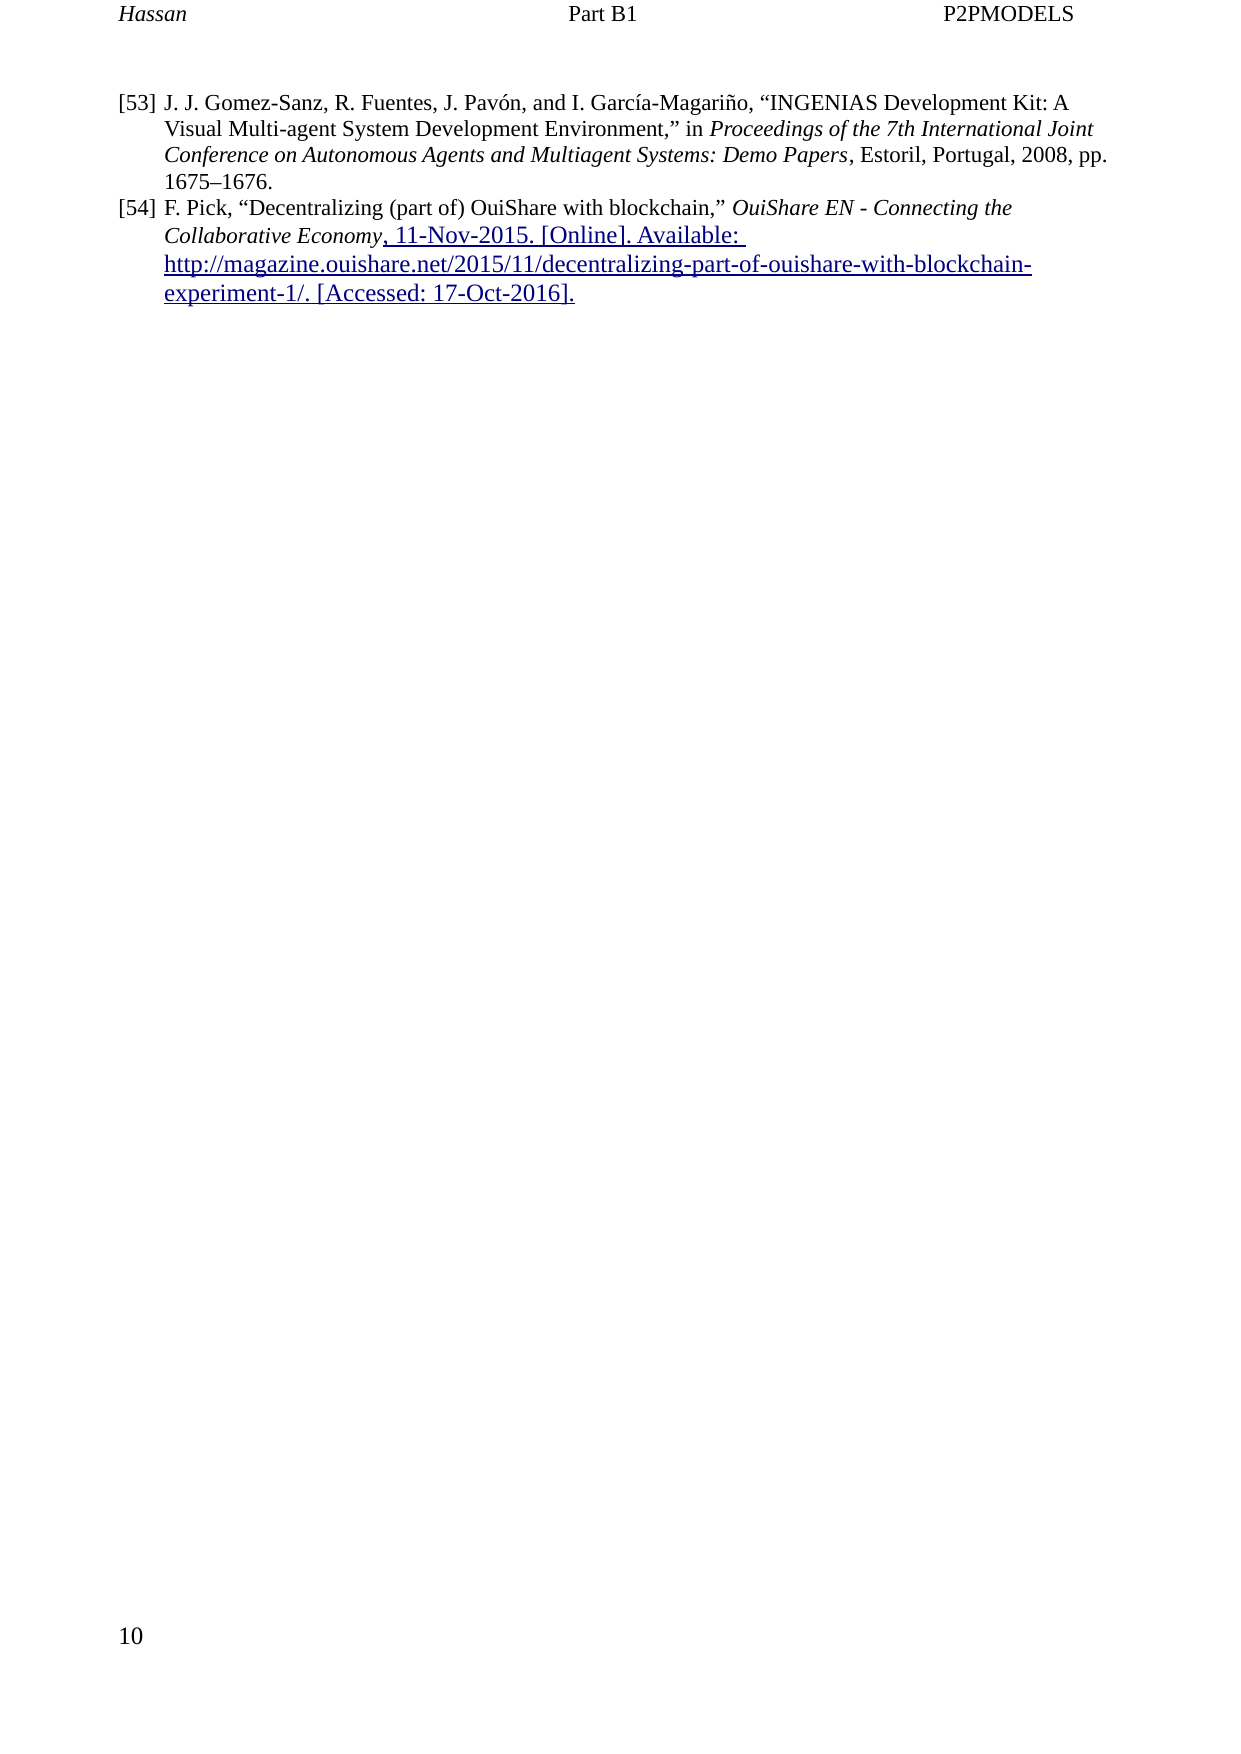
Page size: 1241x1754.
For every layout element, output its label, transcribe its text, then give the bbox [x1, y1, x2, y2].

text [54] F. Pick, “Decentralizing (part of) OuiShare with blockchain,” OuiShare EN - Connecting the Collaborative Economy, 11-Nov-2015. [Online]. Available: http://magazine.ouishare.net/2015/11/decentralizing-part-of-ouishare-with-blockchain-experiment-1/. [Accessed: 17-Oct-2016]. [118, 194, 1122, 307]
text [53] J. J. Gomez-Sanz, R. Fuentes, J. Pavón, and I. García-Magariño, “INGENIAS Development Kit: A Visual Multi-agent System Development Environment,” in Proceedings of the 7th International Joint Conference on Autonomous Agents and Multiagent Systems: Demo Papers, Estoril, Portugal, 2008, pp. 1675–1676. [118, 89, 1122, 194]
